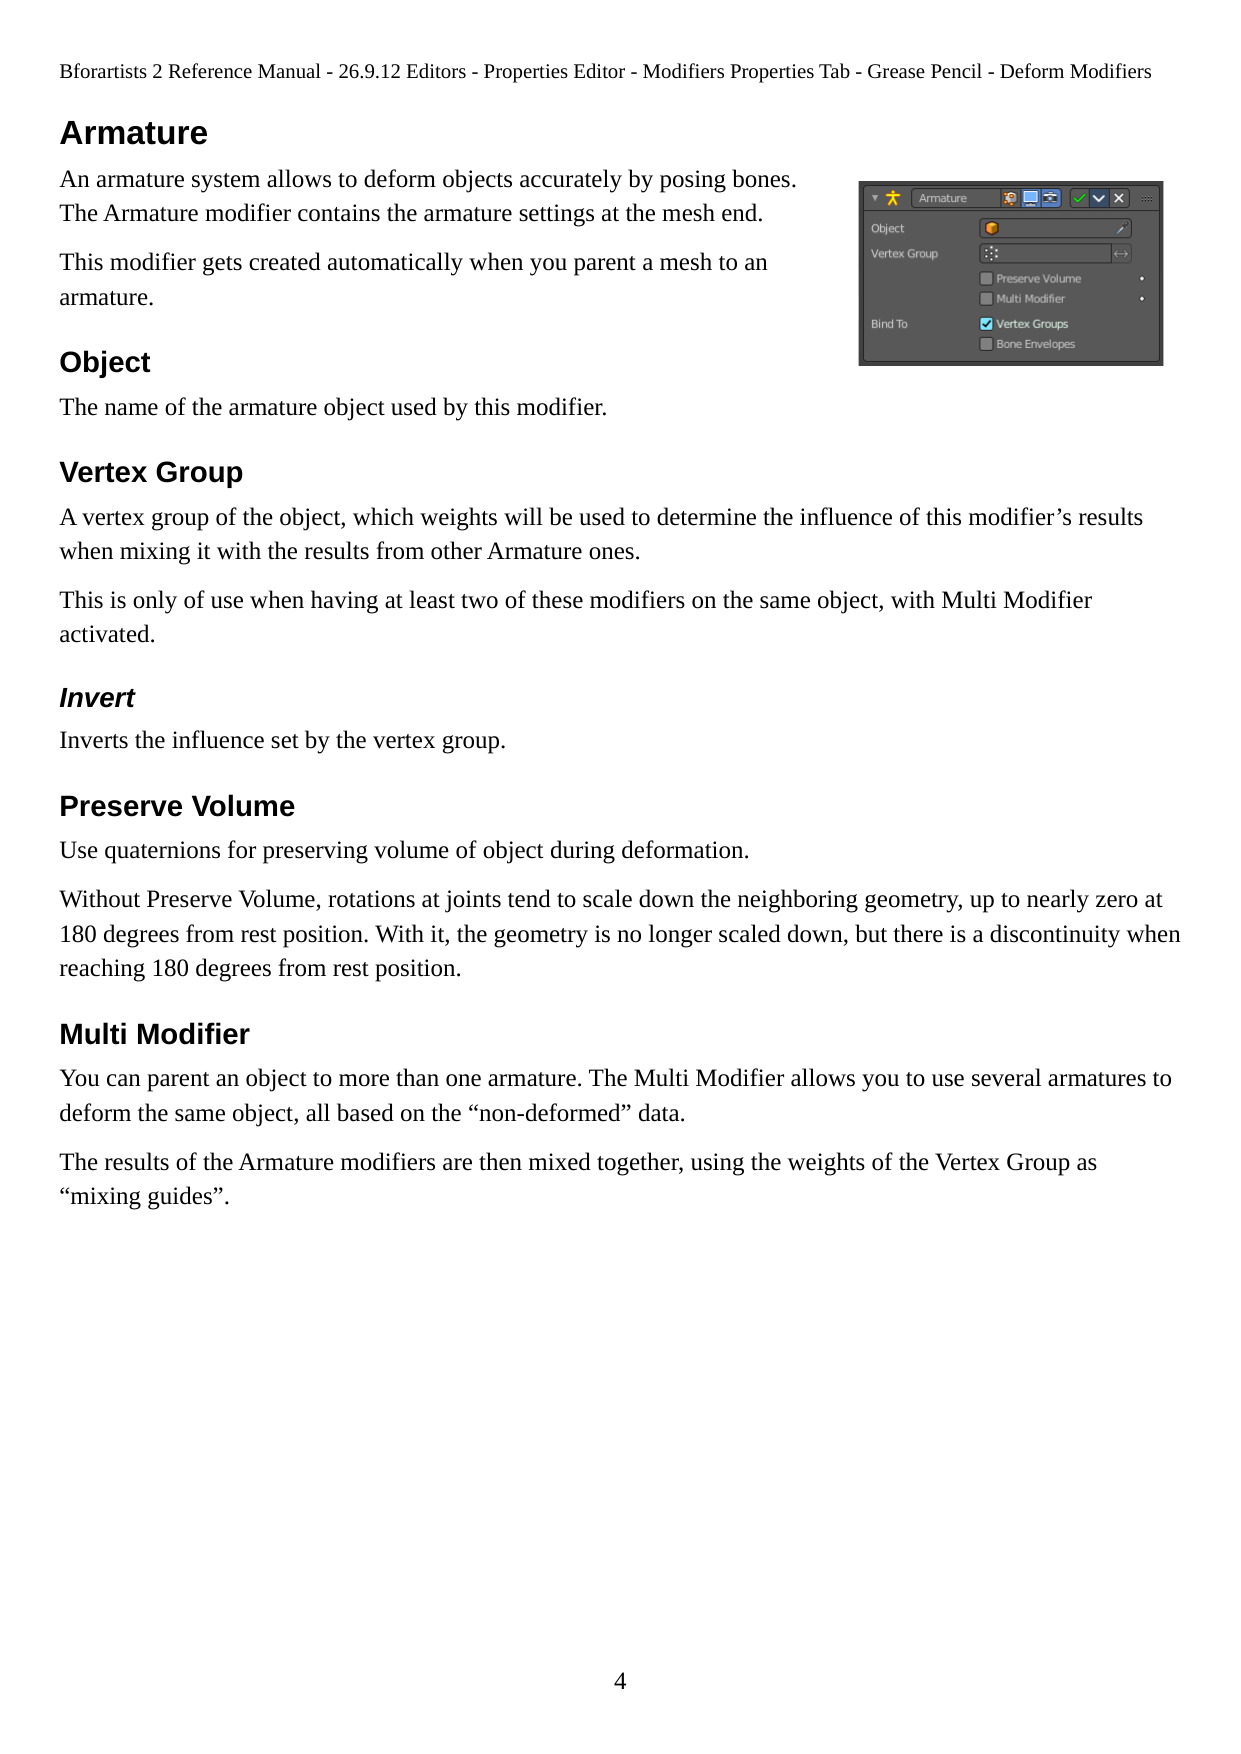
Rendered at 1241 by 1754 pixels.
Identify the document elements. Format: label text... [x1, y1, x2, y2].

subtitle Object [59, 345, 1181, 379]
text Without Preserve Volume, rotations at joints tend to scale down the neighboring geometry, up to nearly zero at 180 degrees from rest position. With it, the geometry is no longer scaled down, but there is a discontinuity when reaching 180 degrees from rest position. [59, 884, 1181, 982]
subtitle Multi Modifier [59, 1017, 1181, 1051]
subtitle Preserve Volume [59, 789, 1181, 823]
text An armature system allows to deform objects accurately by posing bones. The Armature modifier contains the armature settings at the mesh end. [59, 164, 1181, 227]
text The results of the Armature modifiers are then mixed together, using the weights of the Vertex Group as “mixing guides”. [59, 1147, 1181, 1210]
text You can parent an object to more than one armature. The Multi Modifier allows you to use several armatures to deform the same object, all based on the “non-deformed” data. [59, 1063, 1181, 1127]
text This modifier gets created automatically when you parent a mesh to an armature. [59, 247, 858, 311]
text Inverts the influence set by the vertex group. [59, 726, 1181, 754]
text A vertex group of the object, which weights will be used to determine the influence of this modifier’s results when mixing it with the results from other Armature ones. [59, 502, 1181, 565]
subtitle Invert [59, 681, 1181, 713]
text This is only of use when having at least two of these modifiers on the same object, with Multi Modifier activated. [59, 585, 1181, 648]
subtitle Vertex Group [59, 455, 1181, 489]
text The name of the armature object used by this modifier. [59, 392, 1181, 420]
subtitle Armature [59, 113, 1181, 151]
text Use quaternions for preserving volume of object during deformation. [59, 835, 1181, 864]
picture [858, 181, 1164, 366]
